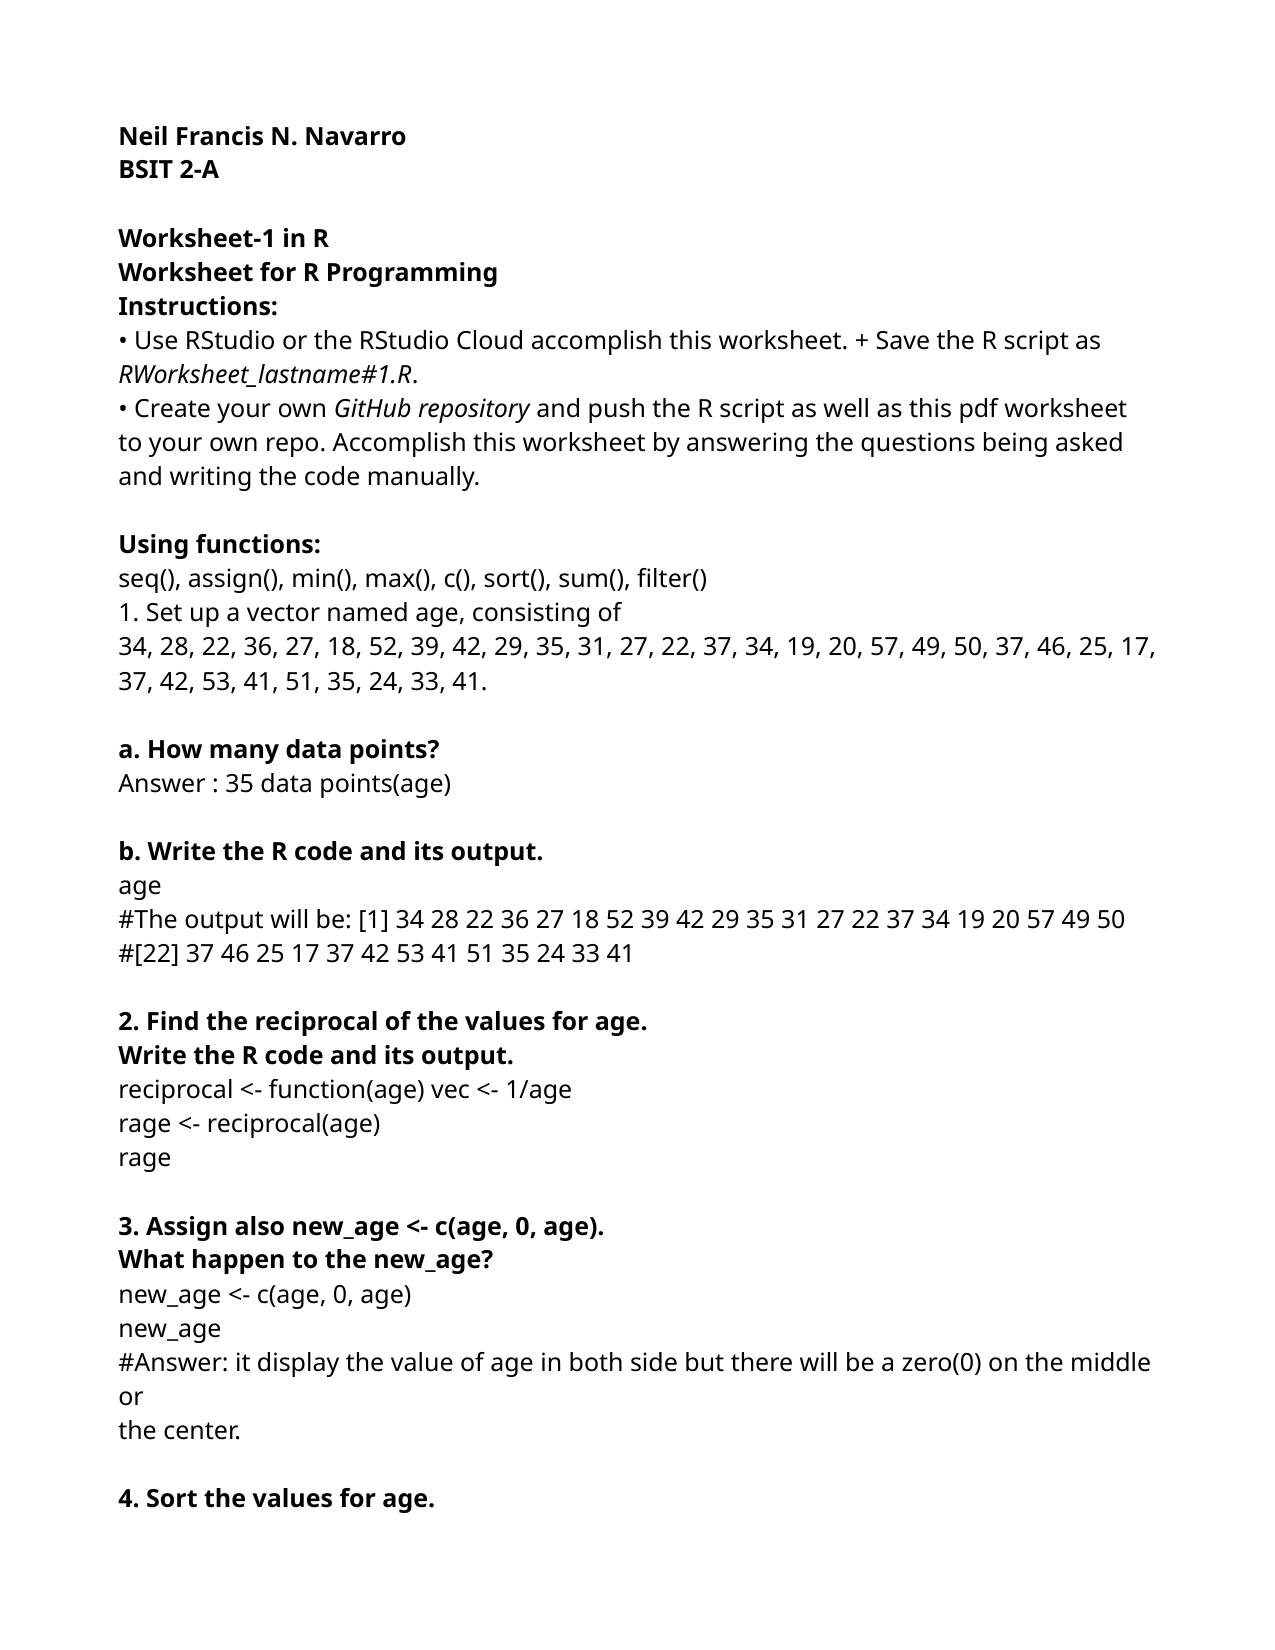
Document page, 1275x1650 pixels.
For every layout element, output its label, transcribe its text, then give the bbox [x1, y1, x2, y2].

text rage <- reciprocal(age) [118, 1106, 1157, 1140]
text Write the R code and its output. [118, 1038, 1157, 1072]
text • Create your own GitHub repository and push the R script as well as this pdf worksheet to your own repo. Accomplish this worksheet by answering the questions being asked and writing the code manually. [118, 391, 1157, 493]
text reciprocal <- function(age) vec <- 1/age [118, 1072, 1157, 1106]
text BSIT 2-A [118, 152, 1157, 186]
text rage [118, 1140, 1157, 1174]
text new_age <- c(age, 0, age) [118, 1276, 1157, 1310]
text #[22] 37 46 25 17 37 42 53 41 51 35 24 33 41 [118, 936, 1157, 970]
text Answer : 35 data points(age) [118, 765, 1157, 799]
text Using functions: [118, 527, 1157, 561]
text 2. Find the reciprocal of the values for age. [118, 1004, 1157, 1038]
text a. How many data points? [118, 731, 1157, 765]
text new_age [118, 1310, 1157, 1344]
text What happen to the new_age? [118, 1242, 1157, 1276]
text 34, 28, 22, 36, 27, 18, 52, 39, 42, 29, 35, 31, 27, 22, 37, 34, 19, 20, 57, 49, 50, 37, 46, 25, 17, 37, 42, 53, 41, 51, 35, 24, 33, 41. [118, 629, 1157, 697]
text the center. [118, 1412, 1157, 1447]
text 4. Sort the values for age. [118, 1481, 1157, 1515]
text Neil Francis N. Navarro [118, 118, 1157, 152]
text 1. Set up a vector named age, consisting of [118, 595, 1157, 629]
text age [118, 867, 1157, 902]
text b. Write the R code and its output. [118, 833, 1157, 867]
text Worksheet-1 in R [118, 220, 1157, 254]
text 3. Assign also new_age <- c(age, 0, age). [118, 1208, 1157, 1242]
text • Use RStudio or the RStudio Cloud accomplish this worksheet. + Save the R script as RWorksheet_lastname#1.R. [118, 322, 1157, 391]
text seq(), assign(), min(), max(), c(), sort(), sum(), filter() [118, 561, 1157, 595]
text Instructions: [118, 288, 1157, 322]
text Worksheet for R Programming [118, 254, 1157, 288]
text #Answer: it display the value of age in both side but there will be a zero(0) on the middle or [118, 1344, 1157, 1412]
text #The output will be: [1] 34 28 22 36 27 18 52 39 42 29 35 31 27 22 37 34 19 20 57 49 50 [118, 902, 1157, 936]
